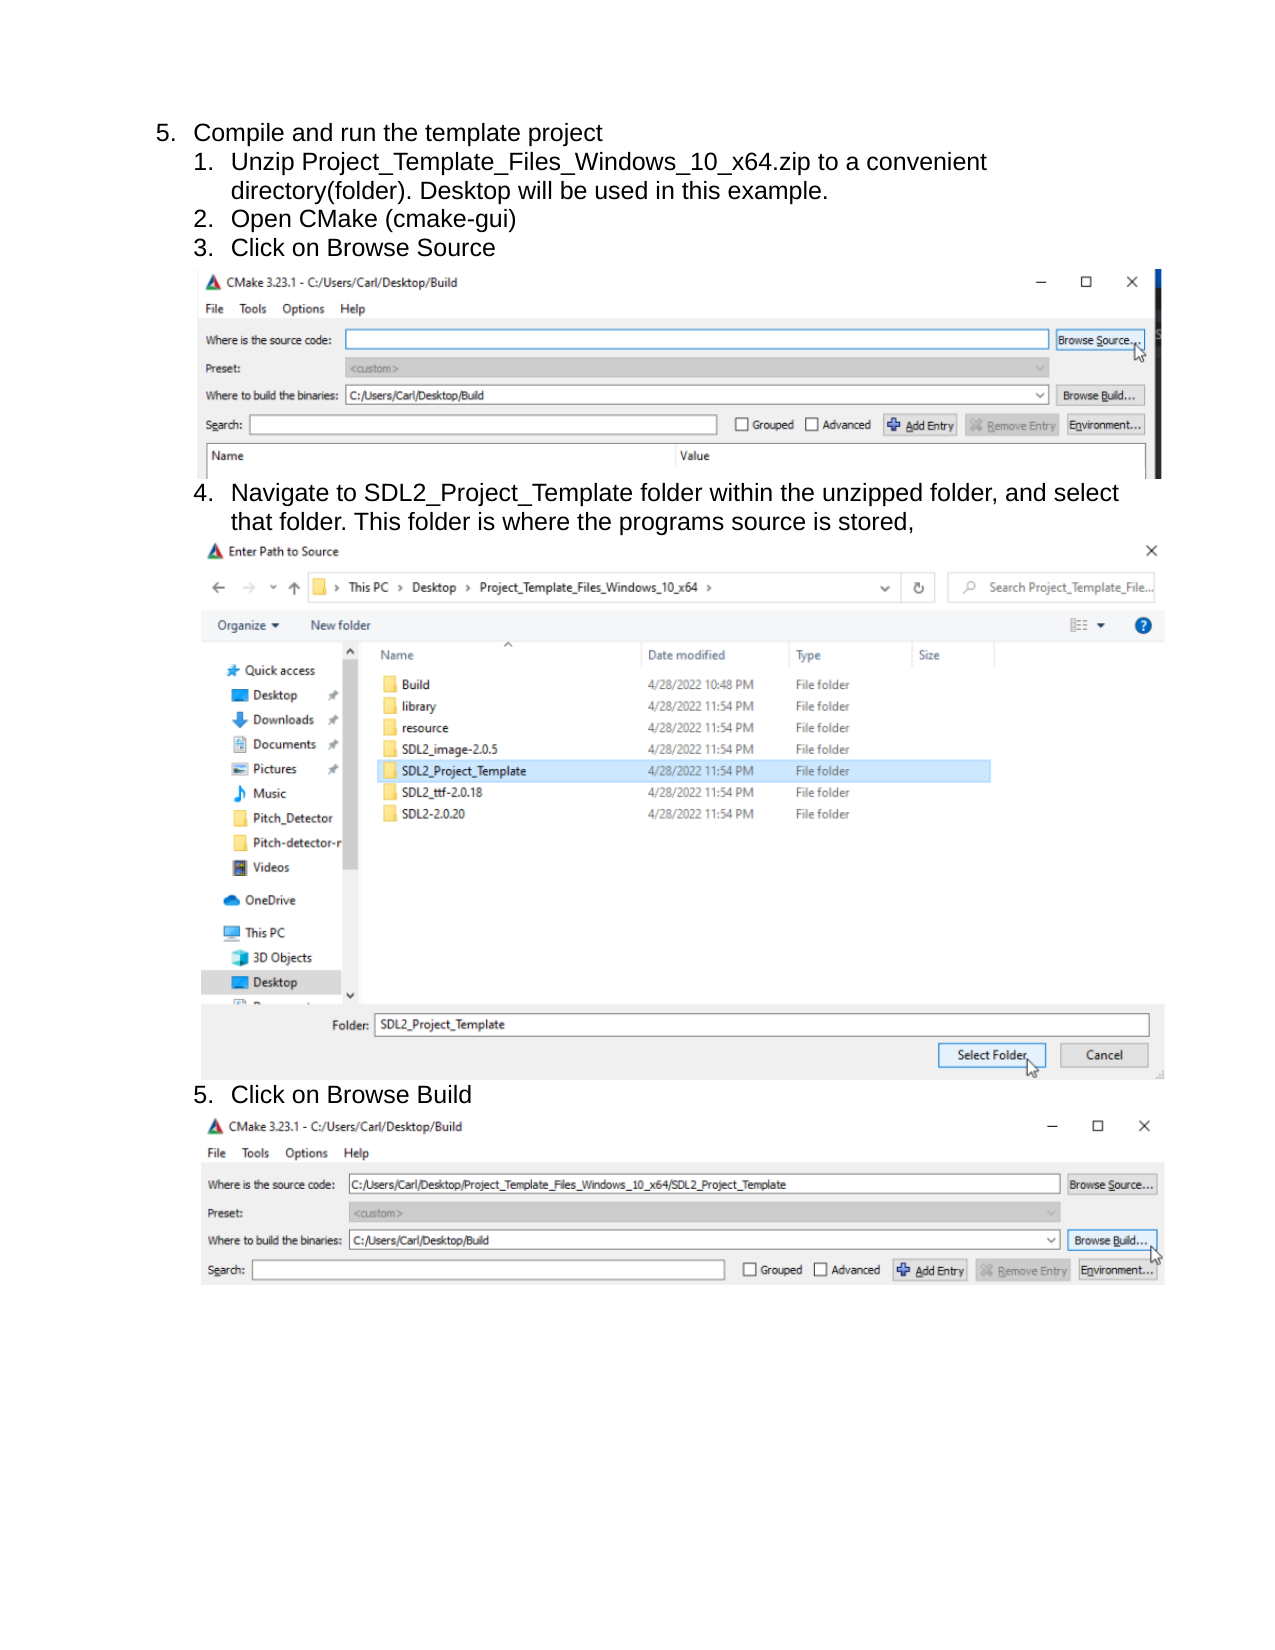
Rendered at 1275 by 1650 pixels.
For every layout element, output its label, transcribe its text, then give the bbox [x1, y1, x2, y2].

list Click on Browse Source [193, 233, 1157, 262]
picture [201, 538, 1165, 1080]
list Open CMake (cmake-gui) [193, 204, 1157, 233]
list Compile and run the template project [156, 118, 1157, 147]
list Navigate to SDL2_Project_Template folder within the unzipped folder, and select that folder. This folder is where the programs source is stored, [193, 262, 1157, 536]
picture [197, 269, 1162, 479]
picture [201, 1112, 1165, 1285]
list Unzip Project_Template_Files_Windows_10_x64.zip to a convenient directory(folder). Desktop will be used in this example. [193, 147, 1157, 204]
list Click on Browse Build [193, 536, 1157, 1108]
